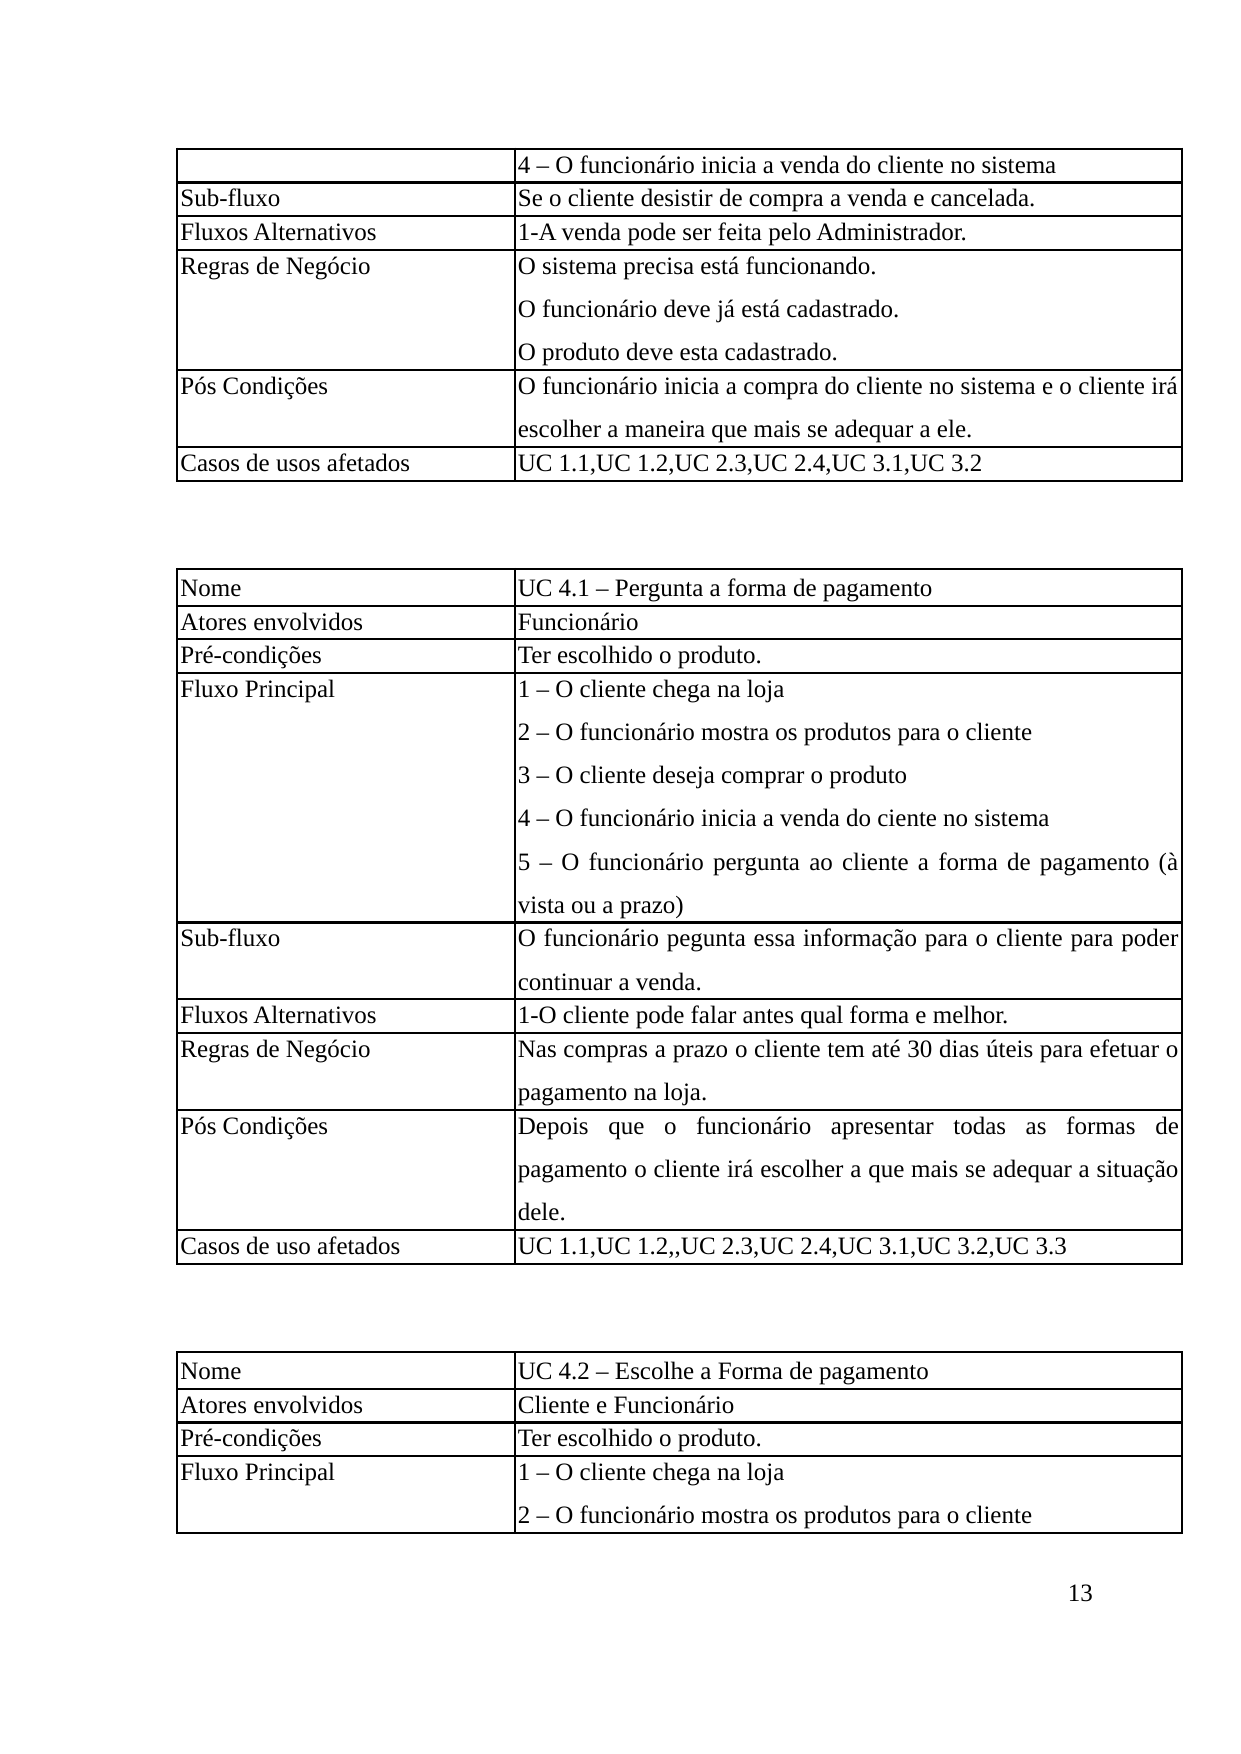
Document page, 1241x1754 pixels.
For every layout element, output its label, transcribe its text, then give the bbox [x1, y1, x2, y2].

table_cell Se o cliente desistir de compra a venda e cancelada. [516, 184, 1181, 215]
table_cell [178, 150, 514, 181]
table_cell Fluxos Alternativos [178, 1000, 514, 1032]
table_cell Nas compras a prazo o cliente tem até 30 dias úteis para efetuar o pagamento na loja. [516, 1034, 1181, 1109]
table_cell Sub-fluxo [178, 924, 514, 998]
table_cell Fluxos Alternativos [178, 217, 514, 249]
table_cell UC 1.1,UC 1.2,,UC 2.3,UC 2.4,UC 3.1,UC 3.2,UC 3.3 [516, 1231, 1181, 1263]
table_cell Ter escolhido o produto. [516, 1424, 1181, 1455]
table_cell Fluxo Principal [178, 674, 514, 921]
table_cell Pós Condições [178, 371, 514, 446]
table_cell 1-A venda pode ser feita pelo Administrador. [516, 217, 1181, 249]
table_cell O sistema precisa está funcionando. O funcionário deve já está cadastrado. O produto deve esta cadastrado. [516, 251, 1181, 369]
table_cell 1 – O cliente chega na loja 2 – O funcionário mostra os produtos para o cliente 3 – O cliente deseja comprar o produto 4 – O funcionário inicia a venda do ciente no sistema 5 – O funcionário pergunta ao cliente a forma de pagamento (à vista ou a prazo) [516, 674, 1181, 921]
table_cell Atores envolvidos [178, 607, 514, 638]
table_cell Pós Condições [178, 1111, 514, 1229]
table_cell Atores envolvidos [178, 1390, 514, 1421]
table_cell Sub-fluxo [178, 184, 514, 215]
table_cell Casos de usos afetados [178, 448, 514, 479]
table_cell O funcionário inicia a compra do cliente no sistema e o cliente irá escolher a maneira que mais se adequar a ele. [516, 371, 1181, 446]
table_cell Regras de Negócio [178, 1034, 514, 1109]
table_header UC 4.2 – Escolhe a Forma de pagamento [516, 1353, 1181, 1388]
table_cell 4 – O funcionário inicia a venda do cliente no sistema [516, 150, 1181, 181]
table_header UC 4.1 – Pergunta a forma de pagamento [516, 570, 1181, 604]
table_header Nome [178, 1353, 514, 1388]
table_cell Depois que o funcionário apresentar todas as formas de pagamento o cliente irá escolher a que mais se adequar a situação dele. [516, 1111, 1181, 1229]
table_cell 1 – O cliente chega na loja 2 – O funcionário mostra os produtos para o cliente [516, 1457, 1181, 1532]
table_cell Regras de Negócio [178, 251, 514, 369]
table_cell Fluxo Principal [178, 1457, 514, 1532]
table_cell Ter escolhido o produto. [516, 640, 1181, 672]
table_cell O funcionário pegunta essa informação para o cliente para poder continuar a venda. [516, 924, 1181, 998]
table_cell Pré-condições [178, 640, 514, 672]
table_cell Pré-condições [178, 1424, 514, 1455]
table_cell UC 1.1,UC 1.2,UC 2.3,UC 2.4,UC 3.1,UC 3.2 [516, 448, 1181, 479]
table_cell Cliente e Funcionário [516, 1390, 1181, 1421]
table_cell Casos de uso afetados [178, 1231, 514, 1263]
table_cell Funcionário [516, 607, 1181, 638]
table_header Nome [178, 570, 514, 604]
table_cell 1-O cliente pode falar antes qual forma e melhor. [516, 1000, 1181, 1032]
